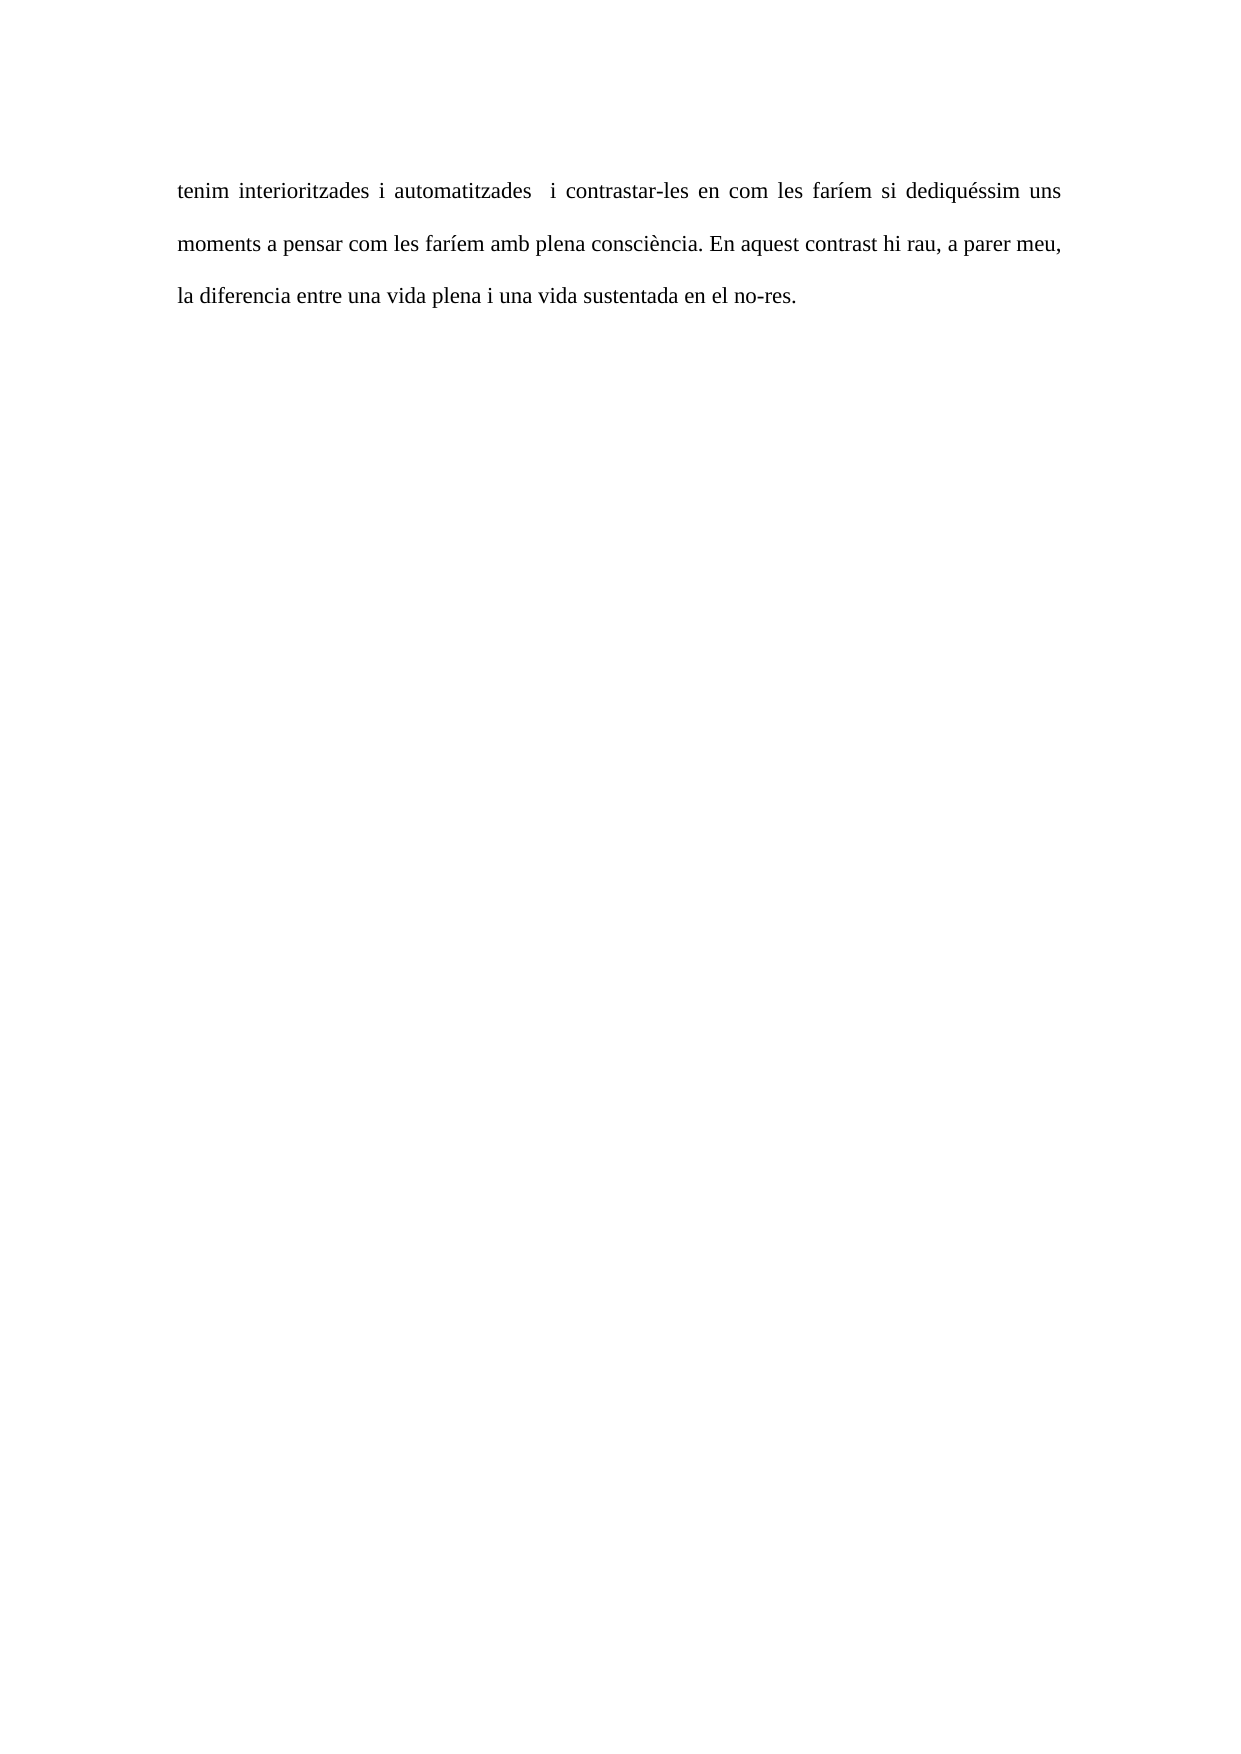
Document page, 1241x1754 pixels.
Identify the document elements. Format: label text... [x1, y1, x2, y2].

text tenim interioritzades i automatitzades i contrastar-les en com les faríem si dediquéssim uns moments a pensar com les faríem amb plena consciència. En aquest contrast hi rau, a parer meu, la diferencia entre una vida plena i una vida sustentada en el no-res. [177, 177, 1063, 309]
